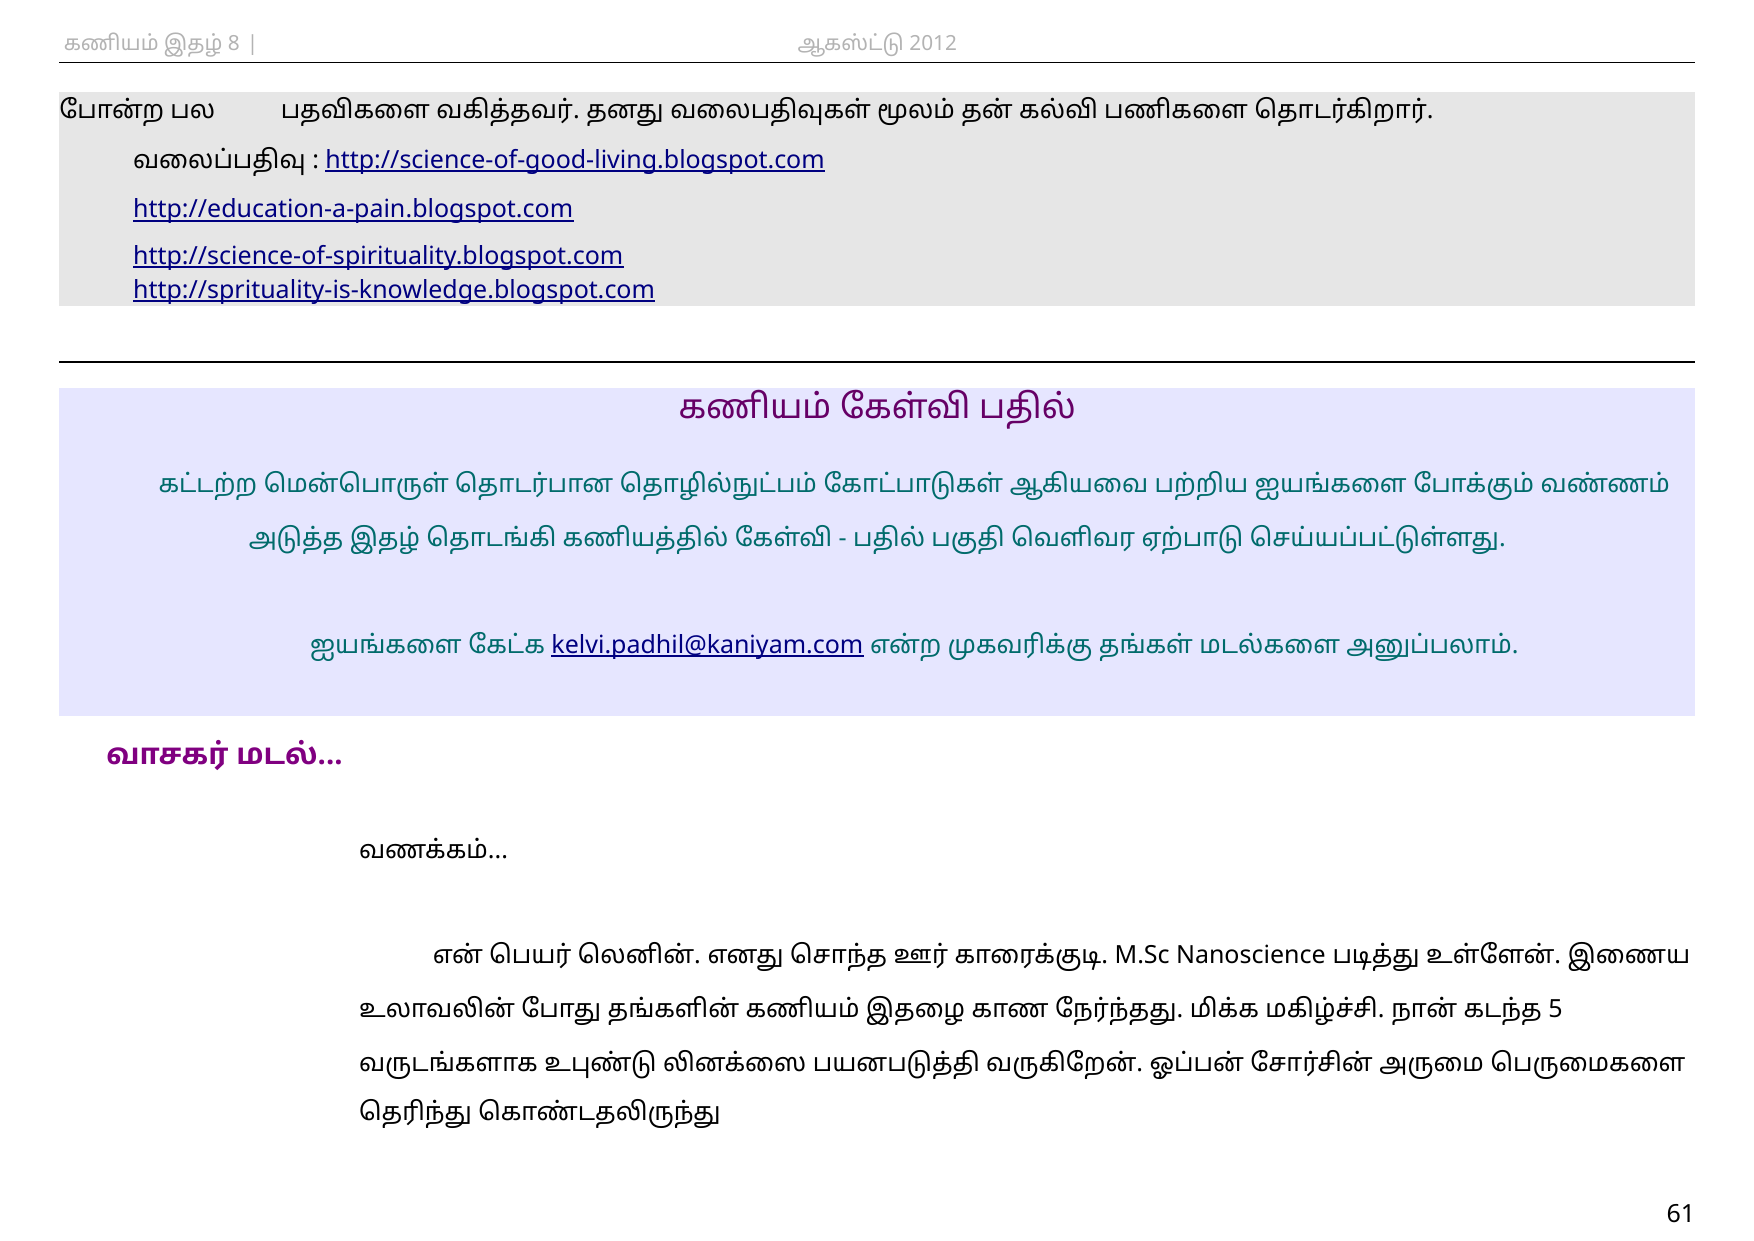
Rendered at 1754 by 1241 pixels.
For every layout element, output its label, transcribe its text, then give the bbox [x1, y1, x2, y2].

text போன்ற பல பதவிகளை வகித்தவர். தனது வலைபதிவுகள் மூலம் தன் கல்வி பணிகளை தொடர்கிறார். [59, 92, 1695, 129]
text http://science-of-spirituality.blogspot.com http://sprituality-is-knowledge.blogspot.com [59, 237, 1695, 306]
text http://education-a-pain.blogspot.com [59, 191, 1695, 225]
text வாசகர் மடல்... [59, 733, 1695, 776]
text கட்டற்ற மென்பொருள் தொடர்பான தொழில்நுட்பம் கோட்பாடுகள் ஆகியவை பற்றிய ஐயங்களை போக்கும் வண்ணம் அடுத்த இதழ் தொடங்கி கணியத்தில் கேள்வி - பதில் பகுதி வெளிவர ஏற்பாடு செய்யப்பட்டுள்ளது. [59, 466, 1695, 557]
text ஐயங்களை கேட்க kelvi.padhil@kaniyam.com என்ற முகவரிக்கு தங்கள் மடல்களை அனுப்பலாம். [59, 627, 1695, 663]
text வலைப்பதிவு : http://science-of-good-living.blogspot.com [59, 141, 1695, 178]
text வணக்கம்... என் பெயர் லெனின். எனது சொந்த ஊர் காரைக்குடி. M.Sc Nanoscience படித்து உள்ளேன். இணைய உலாவலின் போது தங்களின் கணியம் இதழை காண நேர்ந்தது. மிக்க மகிழ்ச்சி. நான் கடந்த 5 வருடங்களாக உபுண்டு லினக்ஸை பயனபடுத்தி வருகிறேன். ஓப்பன் சோர்சின் அருமை பெருமைகளை தெரிந்து கொண்டதலிருந்து [359, 832, 1695, 1130]
subtitle கணியம் கேள்வி பதில் [59, 388, 1695, 432]
